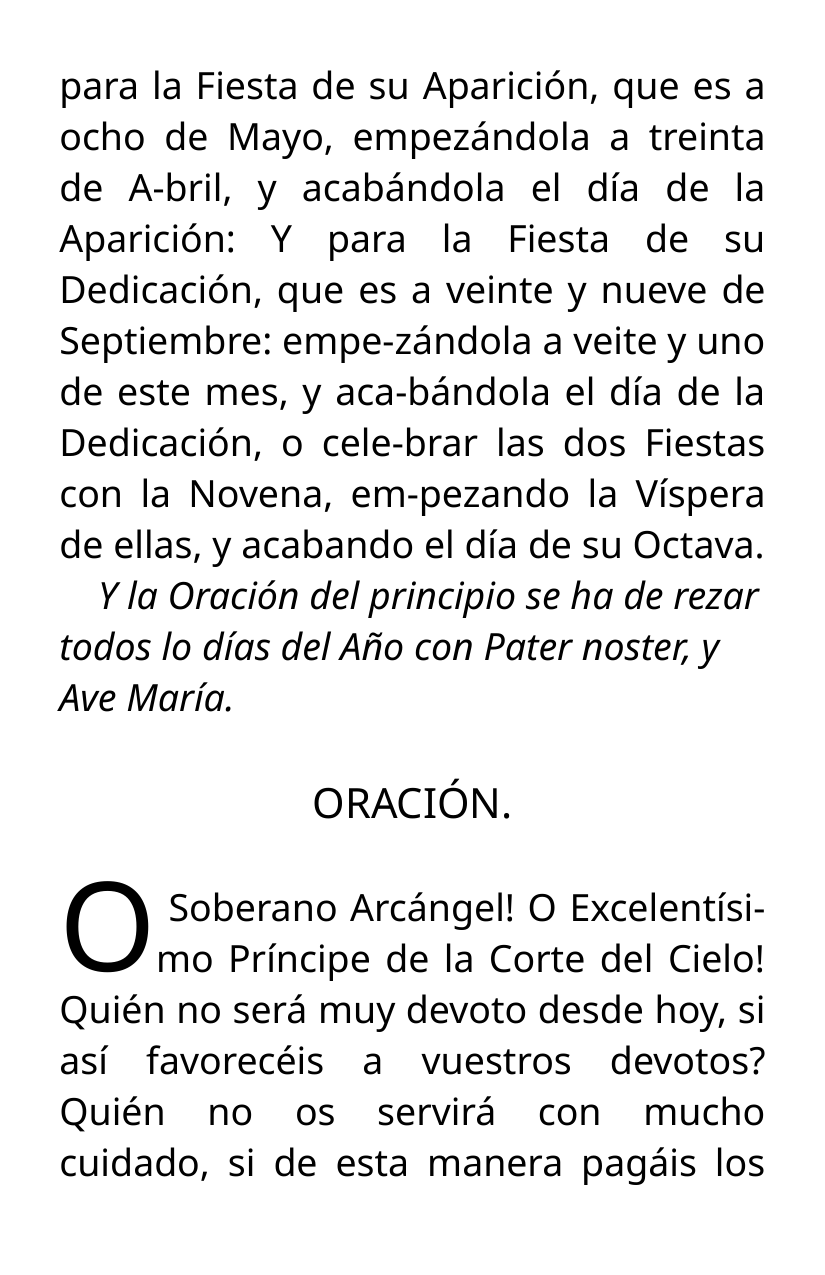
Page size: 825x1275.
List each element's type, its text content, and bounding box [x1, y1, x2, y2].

text ORACIÓN. [59, 774, 766, 830]
text O Soberano Arcángel! O Excelentísi-mo Príncipe de la Corte del Cielo! Quién no será muy devoto desde hoy, si así favorecéis a vuestros devotos? Quién no os servirá con mucho cuidado, si de esta manera pagáis los [59, 881, 766, 1188]
text Y la Oración del principio se ha de rezar todos lo días del Año con Pater noster, y Ave María. [59, 569, 766, 723]
text para la Fiesta de su Aparición, que es a ocho de Mayo, empezándola a treinta de A-bril, y acabándola el día de la Aparición: Y para la Fiesta de su Dedicación, que es a veinte y nueve de Septiembre: empe-zándola a veite y uno de este mes, y aca-bándola el día de la Dedicación, o cele-brar las dos Fiestas con la Novena, em-pezando la Víspera de ellas, y acabando el día de su Octava. [59, 59, 766, 569]
